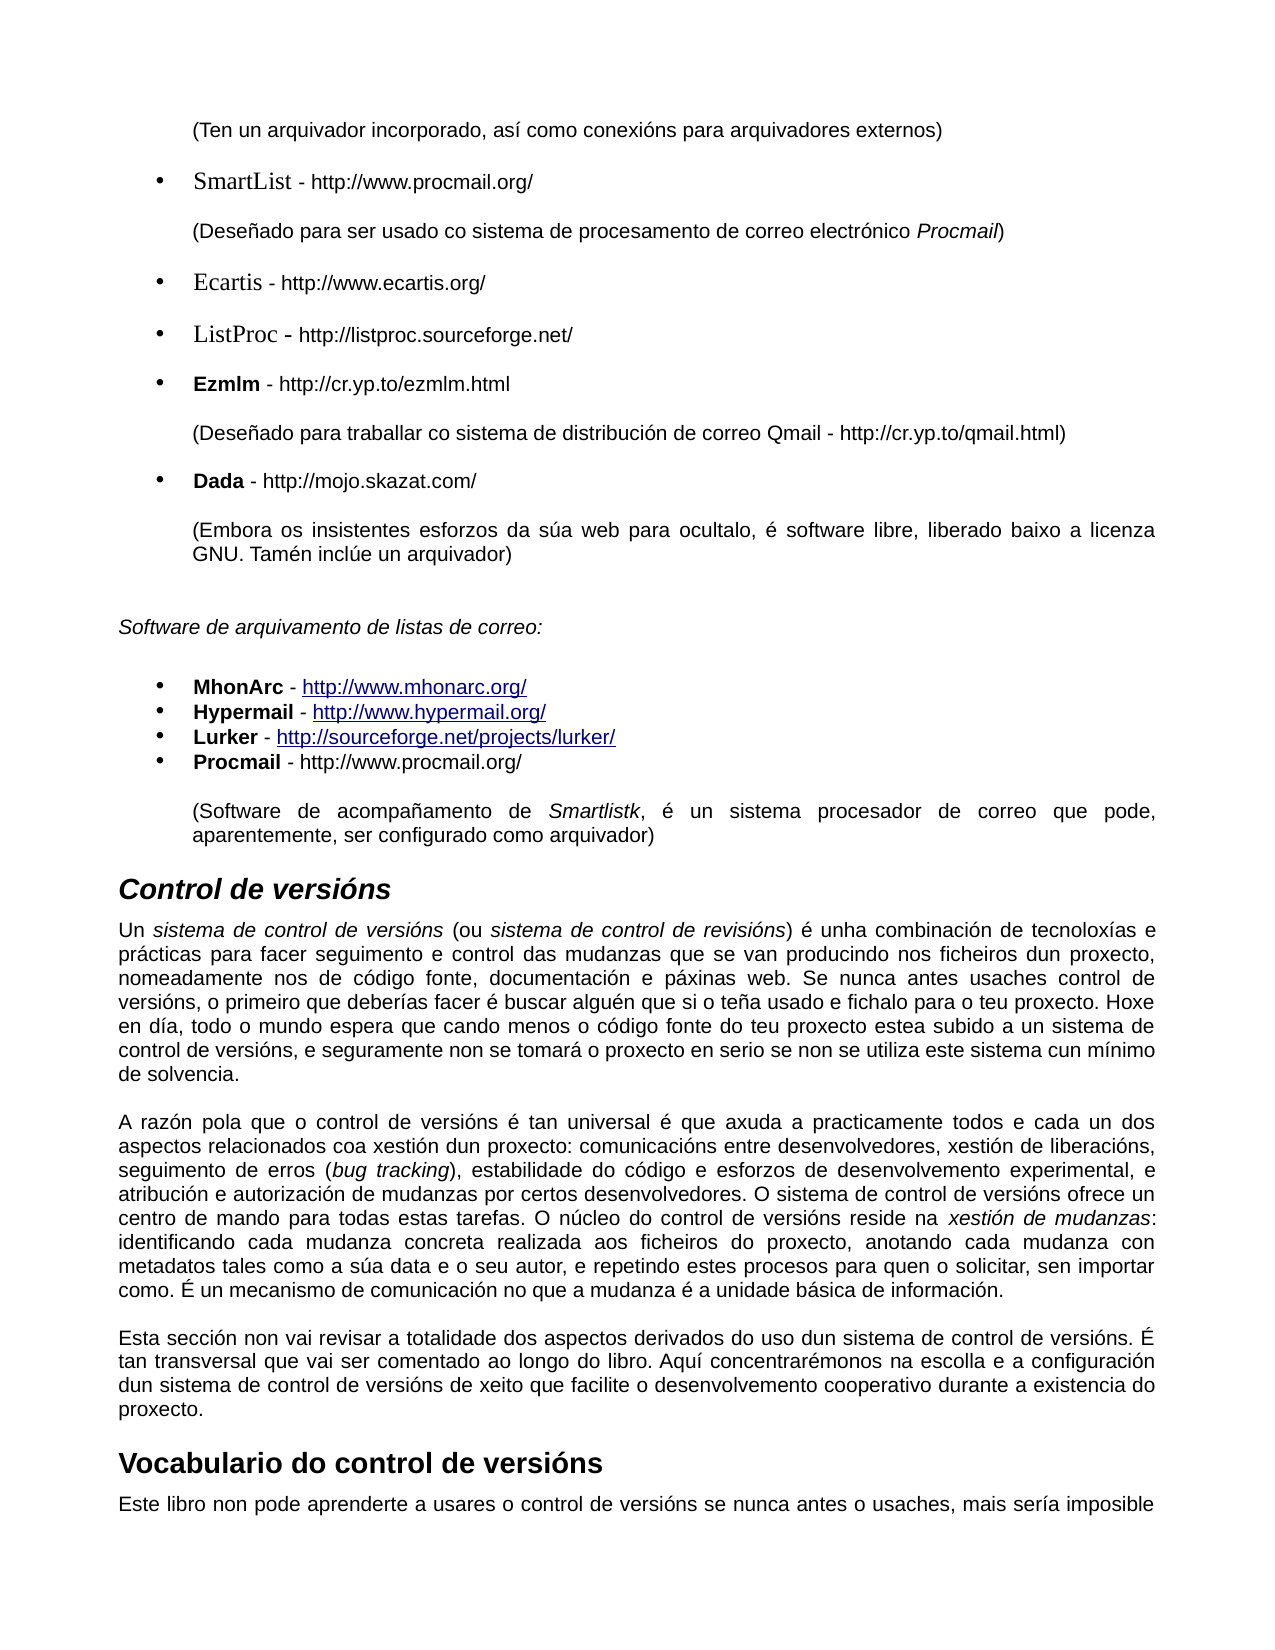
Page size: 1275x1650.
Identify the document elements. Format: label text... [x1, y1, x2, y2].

text Esta sección non vai revisar a totalidade dos aspectos derivados do uso dun sistema de control de versións. É tan transversal que vai ser comentado ao longo do libro. Aquí concentrarémonos na escolla e a configuración dun sistema de control de versións de xeito que facilite o desenvolvemento cooperativo durante a existencia do proxecto. [118, 1325, 1157, 1421]
text (Software de acompañamento de Smartlistk, é un sistema procesador de correo que pode, aparentemente, ser configurado como arquivador) [192, 799, 1157, 847]
text (Embora os insistentes esforzos da súa web para ocultalo, é software libre, liberado baixo a licenza GNU. Tamén inclúe un arquivador) [192, 518, 1157, 566]
subtitle Control de versións [118, 872, 1157, 906]
text Este libro non pode aprenderte a usares o control de versións se nunca antes o usaches, mais sería imposible [118, 1492, 1157, 1516]
text (Deseñado para traballar co sistema de distribución de correo Qmail - http://cr.yp.to/qmail.html) [192, 421, 1157, 445]
list MhonArc - http://www.mhonarc.org/ [156, 675, 1157, 700]
list Hypermail - http://www.hypermail.org/ [156, 700, 1157, 725]
text (Ten un arquivador incorporado, así como conexións para arquivadores externos) [192, 118, 1157, 142]
subtitle Vocabulario do control de versións [118, 1446, 1157, 1480]
text A razón pola que o control de versións é tan universal é que axuda a practicamente todos e cada un dos aspectos relacionados coa xestión dun proxecto: comunicacións entre desenvolvedores, xestión de liberacións, seguimento de erros (bug tracking), estabilidade do código e esforzos de desenvolvemento experimental, e atribución e autorización de mudanzas por certos desenvolvedores. O sistema de control de versións ofrece un centro de mando para todas estas tarefas. O núcleo do control de versións reside na xestión de mudanzas: identificando cada mudanza concreta realizada aos ficheiros do proxecto, anotando cada mudanza con metadatos tales como a súa data e o seu autor, e repetindo estes procesos para quen o solicitar, sen importar como. É un mecanismo de comunicación no que a mudanza é a unidade básica de información. [118, 1110, 1157, 1301]
text Un sistema de control de versións (ou sistema de control de revisións) é unha combinación de tecnoloxías e prácticas para facer seguimento e control das mudanzas que se van producindo nos ficheiros dun proxecto, nomeadamente nos de código fonte, documentación e páxinas web. Se nunca antes usaches control de versións, o primeiro que deberías facer é buscar alguén que si o teña usado e fichalo para o teu proxecto. Hoxe en día, todo o mundo espera que cando menos o código fonte do teu proxecto estea subido a un sistema de control de versións, e seguramente non se tomará o proxecto en serio se non se utiliza este sistema cun mínimo de solvencia. [118, 918, 1157, 1086]
list Dada - http://mojo.skazat.com/ [156, 469, 1157, 494]
list SmartList - http://www.procmail.org/ [156, 166, 1157, 195]
list Lurker - http://sourceforge.net/projects/lurker/ [156, 725, 1157, 750]
list Procmail - http://www.procmail.org/ [156, 750, 1157, 775]
list Ecartis - http://www.ecartis.org/ [156, 267, 1157, 295]
list ListProc - http://listproc.sourceforge.net/ [156, 319, 1157, 348]
subtitle Software de arquivamento de listas de correo: [118, 615, 1157, 639]
text (Deseñado para ser usado co sistema de procesamento de correo electrónico Procmail) [192, 219, 1157, 243]
list Ezmlm - http://cr.yp.to/ezmlm.html [156, 372, 1157, 397]
